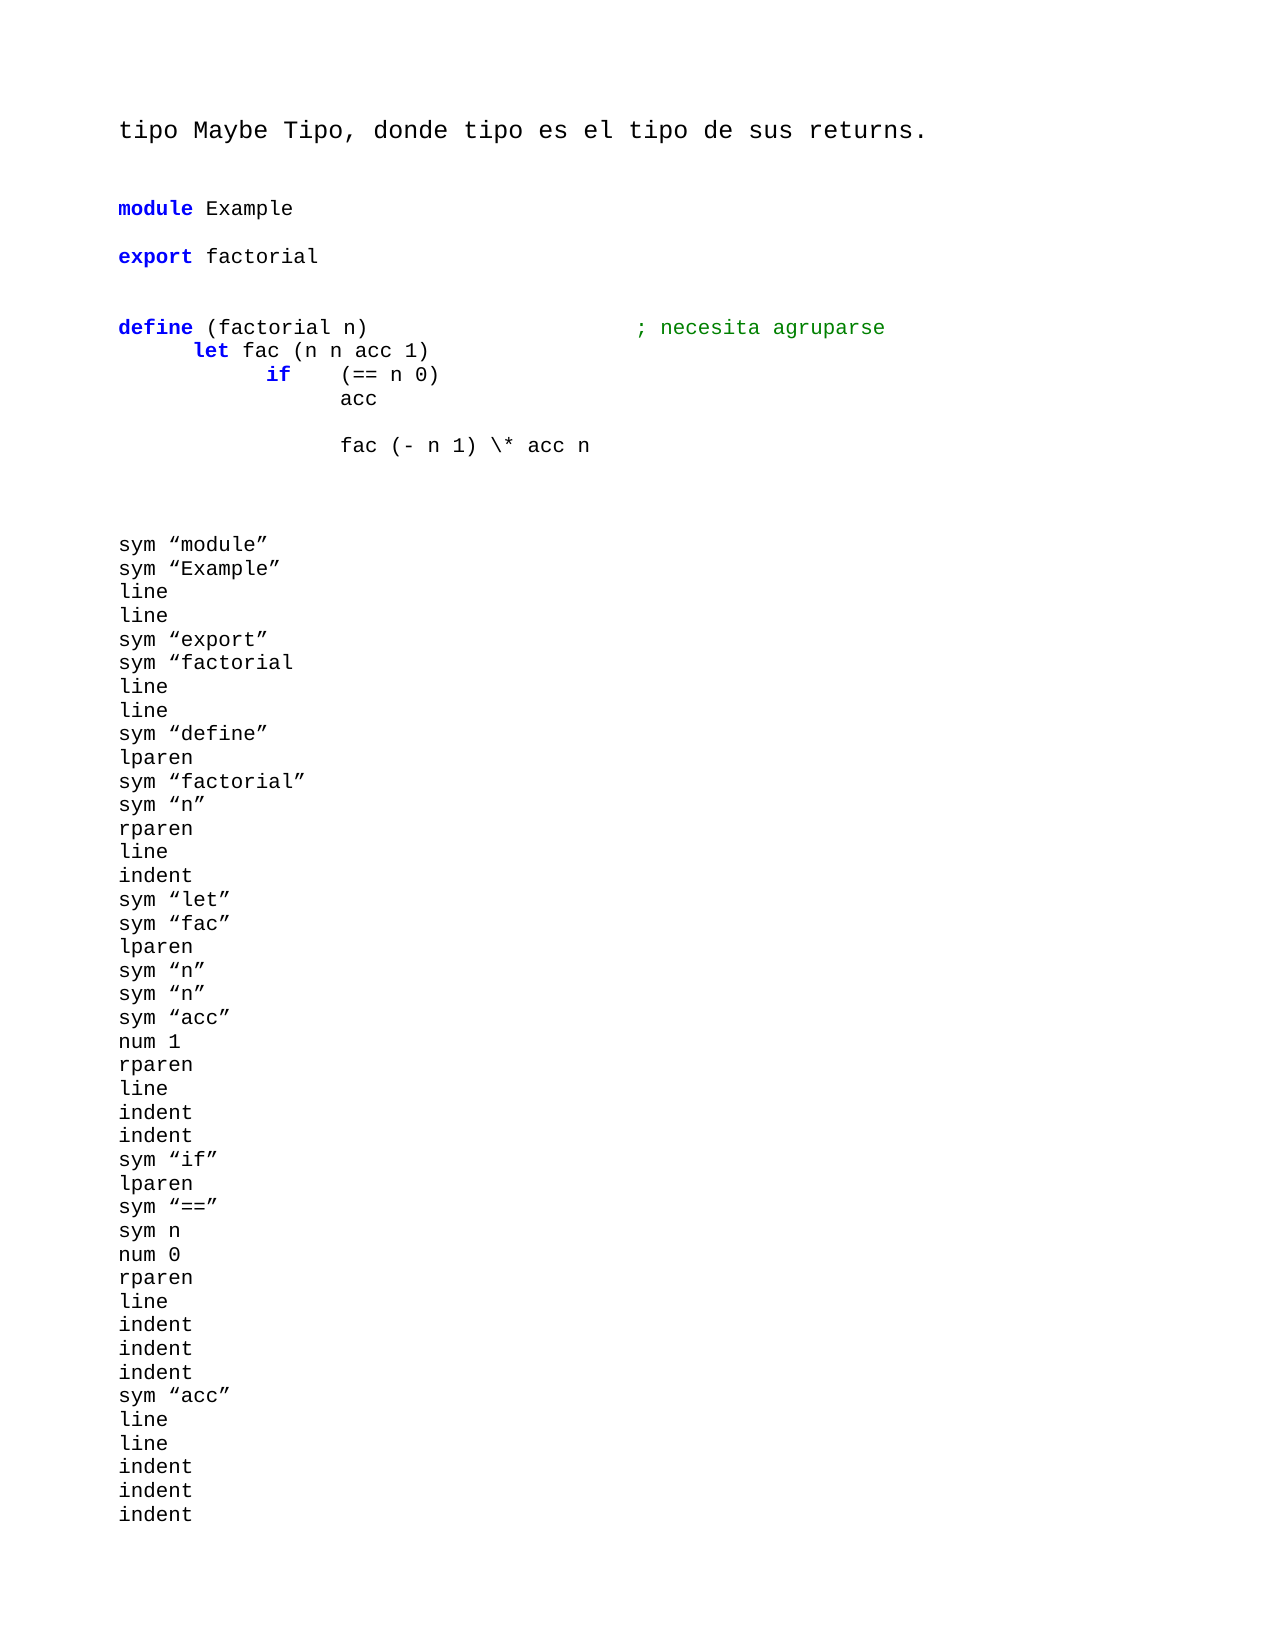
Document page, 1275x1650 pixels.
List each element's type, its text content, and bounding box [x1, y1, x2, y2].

text fac (- n 1) \* acc n [118, 435, 1157, 458]
text line [118, 605, 1157, 629]
text num 0 [118, 1243, 1157, 1267]
text sym “factorial” [118, 771, 1157, 794]
text line [118, 676, 1157, 700]
text sym “Example” [118, 558, 1157, 581]
text indent [118, 1504, 1157, 1527]
text line [118, 842, 1157, 865]
text indent [118, 865, 1157, 889]
text indent [118, 1314, 1157, 1338]
text sym “fac” [118, 912, 1157, 936]
text line [118, 700, 1157, 723]
text sym “n” [118, 960, 1157, 983]
text sym n [118, 1220, 1157, 1243]
text sym “export” [118, 629, 1157, 652]
text sym “let” [118, 889, 1157, 912]
text rparen [118, 818, 1157, 842]
text lparen [118, 747, 1157, 771]
text rparen [118, 1267, 1157, 1291]
text line [118, 581, 1157, 605]
text lparen [118, 936, 1157, 960]
text indent [118, 1102, 1157, 1125]
text line [118, 1078, 1157, 1102]
text lparen [118, 1173, 1157, 1196]
text define (factorial n) ; necesita agruparse [118, 317, 1157, 340]
text indent [118, 1480, 1157, 1504]
text sym “factorial [118, 652, 1157, 676]
text sym “if” [118, 1149, 1157, 1173]
text sym “define” [118, 723, 1157, 747]
text line [118, 1409, 1157, 1433]
text acc [118, 388, 1157, 411]
text indent [118, 1456, 1157, 1480]
text sym “n” [118, 983, 1157, 1007]
text module Example [118, 198, 1157, 222]
text line [118, 1291, 1157, 1314]
text sym “acc” [118, 1007, 1157, 1031]
text sym “acc” [118, 1385, 1157, 1409]
text let fac (n n acc 1) [118, 340, 1157, 364]
text sym “n” [118, 794, 1157, 818]
text if (== n 0) [118, 364, 1157, 388]
text line [118, 1433, 1157, 1456]
text rparen [118, 1054, 1157, 1078]
text indent [118, 1125, 1157, 1149]
text num 1 [118, 1031, 1157, 1054]
text tipo Maybe Tipo, donde tipo es el tipo de sus returns. [118, 118, 1157, 146]
text export factorial [118, 246, 1157, 269]
text sym “==” [118, 1196, 1157, 1220]
text indent [118, 1338, 1157, 1362]
text indent [118, 1362, 1157, 1385]
text sym “module” [118, 534, 1157, 558]
